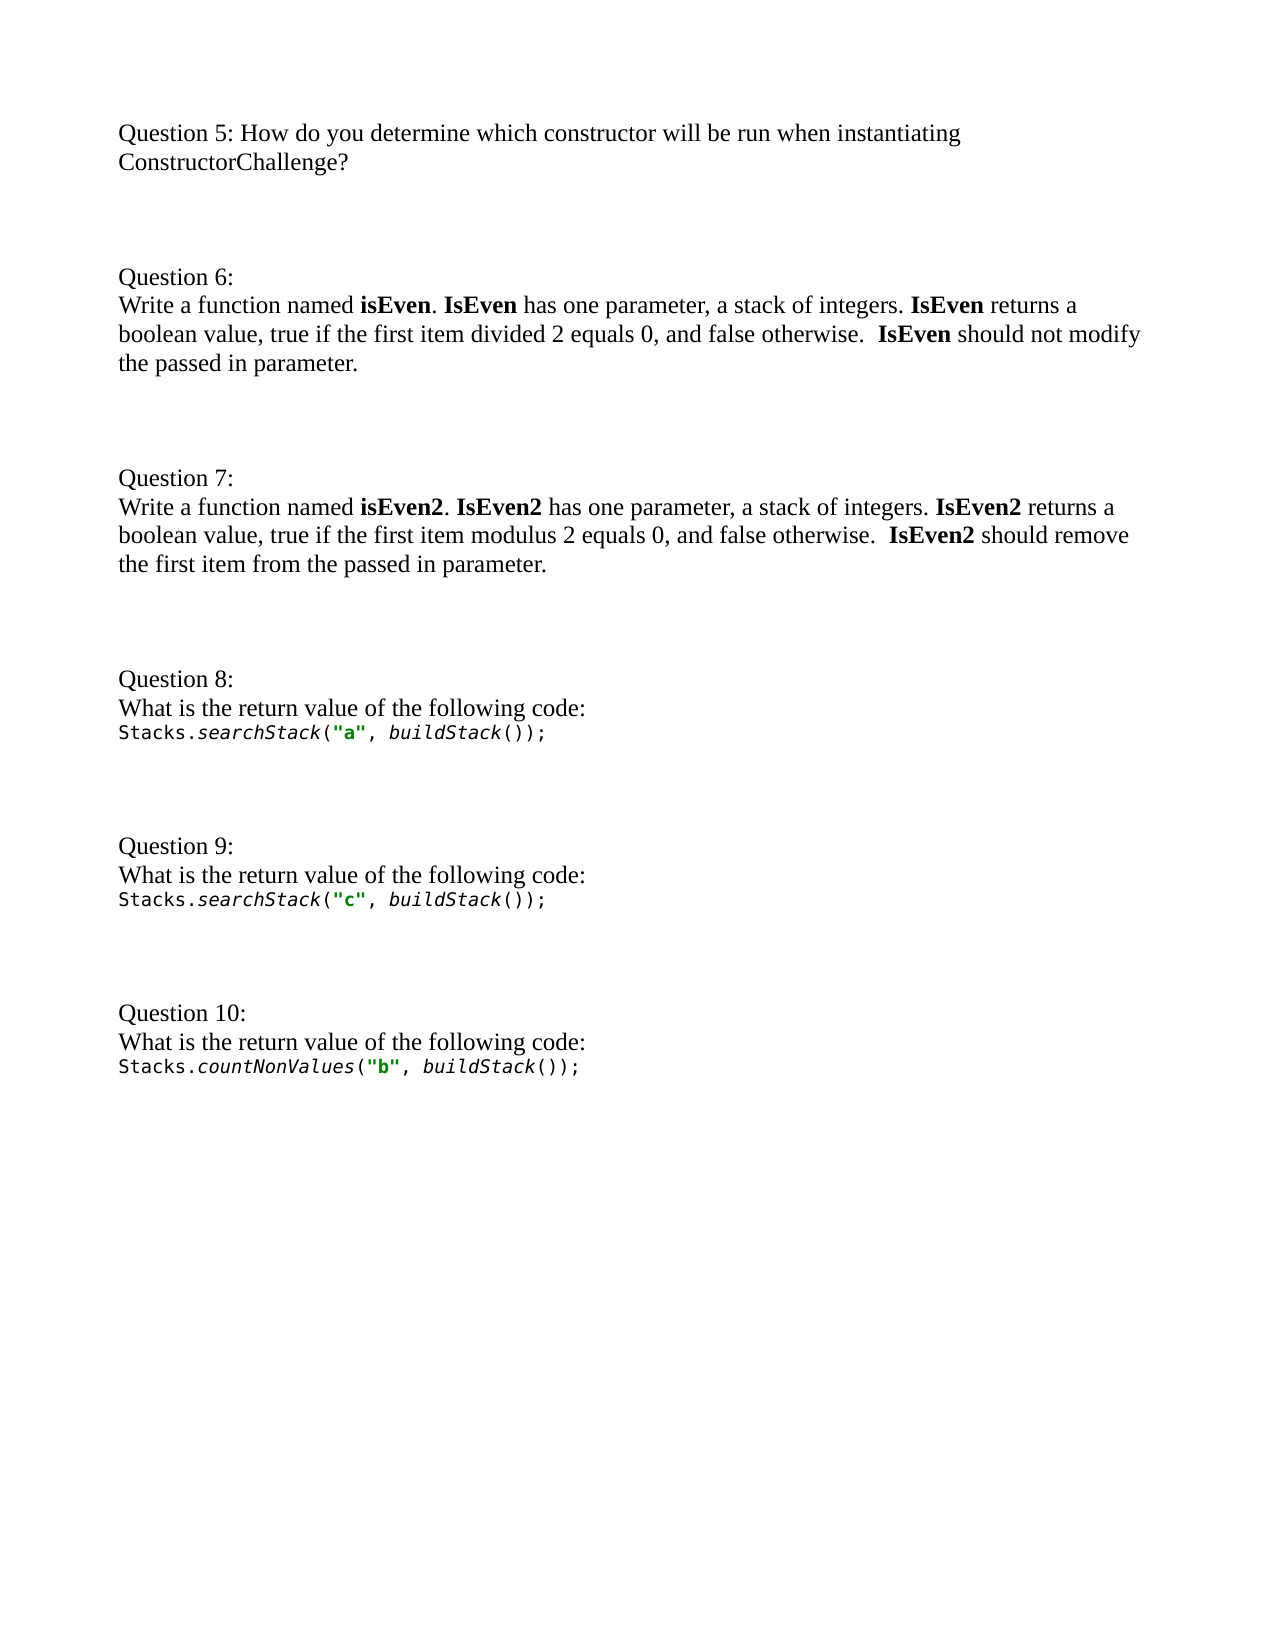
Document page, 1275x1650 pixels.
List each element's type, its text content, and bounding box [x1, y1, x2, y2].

text What is the return value of the following code: [118, 860, 1157, 889]
text Question 8: [118, 664, 1157, 693]
text Question 10: [118, 998, 1157, 1027]
text What is the return value of the following code: [118, 693, 1157, 722]
text What is the return value of the following code: [118, 1027, 1157, 1056]
text Write a function named isEven. IsEven has one parameter, a stack of integers. IsEven returns a boolean value, true if the first item divided 2 equals 0, and false otherwise. IsEven should not modify the passed in parameter. [118, 291, 1157, 377]
text Question 6: [118, 262, 1157, 291]
text Stacks.searchStack("a", buildStack()); [118, 722, 1157, 744]
text Stacks.countNonValues("b", buildStack()); [118, 1056, 1157, 1077]
text Stacks.searchStack("c", buildStack()); [118, 889, 1157, 911]
text Question 5: How do you determine which constructor will be run when instantiating ConstructorChallenge? [118, 118, 1157, 176]
text Question 7: [118, 463, 1157, 492]
text Write a function named isEven2. IsEven2 has one parameter, a stack of integers. IsEven2 returns a boolean value, true if the first item modulus 2 equals 0, and false otherwise. IsEven2 should remove the first item from the passed in parameter. [118, 492, 1157, 578]
text Question 9: [118, 831, 1157, 860]
